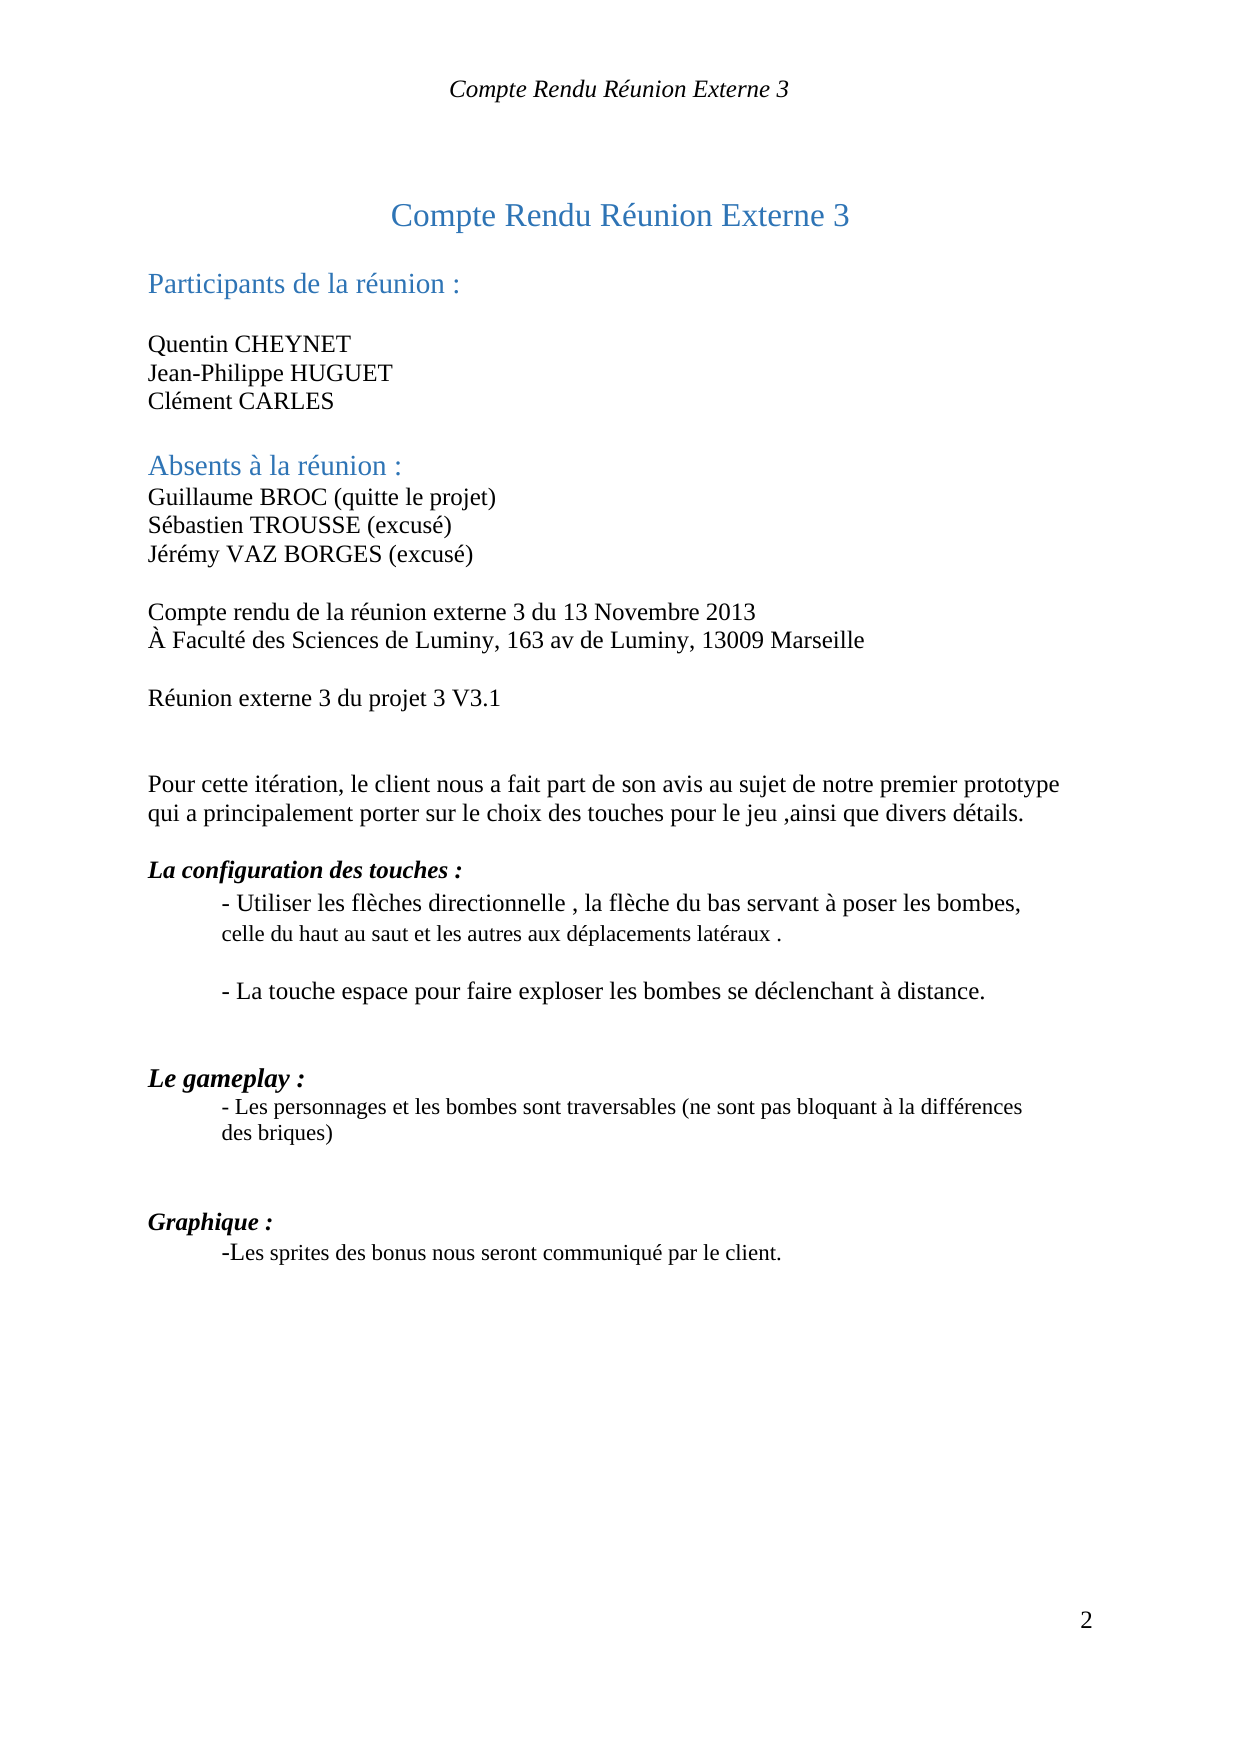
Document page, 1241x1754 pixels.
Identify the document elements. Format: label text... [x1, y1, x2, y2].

text Jean-Philippe HUGUET [148, 358, 1093, 386]
text Compte rendu de la réunion externe 3 du 13 Novembre 2013 [148, 597, 1093, 625]
text Absents à la réunion : [148, 448, 1093, 482]
text - La touche espace pour faire exploser les bombes se déclenchant à distance. [148, 976, 1093, 1004]
text Graphique :﻿ [148, 1203, 1093, 1237]
text - Les personnages et les bombes sont traversables (ne sont pas bloquant à la différences [148, 1093, 1093, 1119]
text -Les sprites des bonus nous seront communiqué par le client. [148, 1237, 1093, 1266]
text Le gameplay : [148, 1062, 1093, 1093]
text À Faculté des Sciences de Luminy, 163 av de Luminy, 13009 Marseille [148, 625, 1093, 654]
text Compte Rendu Réunion Externe 3 [148, 195, 1093, 234]
text des briques) [148, 1119, 1093, 1146]
text Guillaume BROC (quitte le projet) Sébastien TROUSSE (excusé) Jérémy VAZ BORGES (excusé) [148, 482, 1093, 568]
text Clément CARLES [148, 386, 1093, 415]
text celle du haut au saut et les autres aux déplacements latéraux . [148, 918, 1093, 947]
text Réunion externe 3 du projet 3 V3.1 [148, 683, 1093, 712]
text - ﻿Utiliser les flèches directionnelle , la flèche du bas servant à poser les bombes, [148, 884, 1093, 918]
text Participants de la réunion : [148, 267, 1093, 300]
text La configuration des touches : [148, 855, 1093, 884]
text Quentin CHEYNET [148, 329, 1093, 358]
text Pour cette itération, le client nous a fait part de son avis au sujet de notre premier prototype qui a principalement porter sur le choix des touches pour le jeu ,ainsi que divers détails. [148, 769, 1093, 827]
